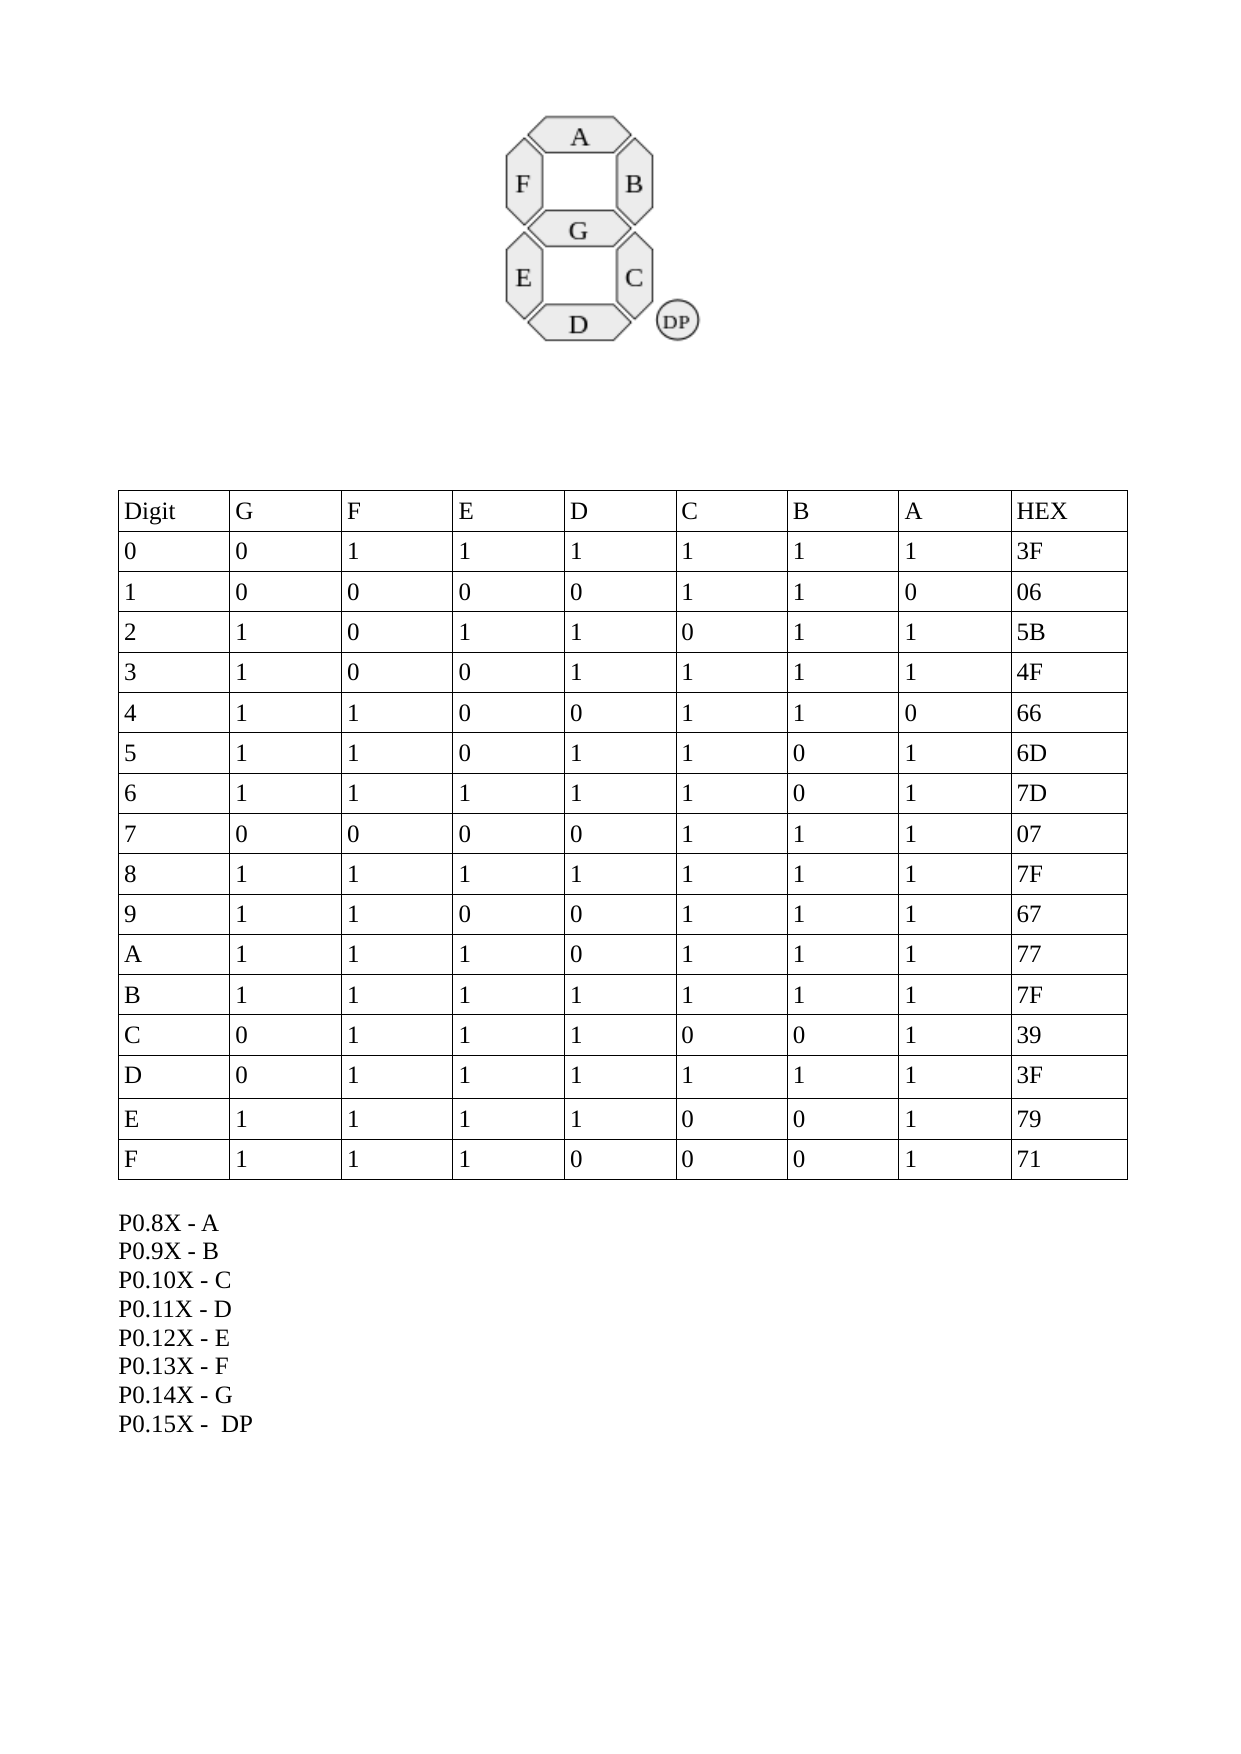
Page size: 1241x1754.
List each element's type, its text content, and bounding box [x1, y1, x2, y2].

table_cell 7F [1012, 975, 1127, 1014]
table_cell 1 [230, 935, 341, 974]
table_cell 1 [565, 854, 676, 893]
table_cell 1 [899, 774, 1011, 813]
table_cell 1 [230, 895, 341, 934]
table_cell 1 [899, 1140, 1011, 1179]
table_cell 0 [565, 814, 676, 853]
table_cell 1 [788, 612, 898, 652]
table_cell 1 [342, 1056, 452, 1098]
table_cell 1 [677, 895, 787, 934]
table_cell 1 [565, 774, 676, 813]
table_cell 1 [677, 572, 787, 611]
table_cell 1 [677, 532, 787, 571]
table_cell 1 [899, 1015, 1011, 1055]
table_cell 1 [342, 895, 452, 934]
table_cell 1 [899, 895, 1011, 934]
table_cell 0 [342, 572, 452, 611]
table_cell 0 [788, 774, 898, 813]
table_cell 0 [453, 653, 564, 692]
table_cell 1 [342, 693, 452, 732]
table_cell 07 [1012, 814, 1127, 853]
table_cell 0 [453, 733, 564, 772]
table_header HEX [1012, 491, 1127, 531]
table_cell 1 [453, 1099, 564, 1138]
table_cell 7 [119, 814, 229, 853]
table_cell 1 [899, 1056, 1011, 1098]
table_cell 1 [565, 1056, 676, 1098]
table_cell 0 [899, 693, 1011, 732]
table_cell 0 [565, 572, 676, 611]
table_cell 3 [119, 653, 229, 692]
table_cell 1 [565, 653, 676, 692]
table_cell 0 [119, 532, 229, 571]
table_cell 0 [677, 1015, 787, 1055]
table_cell F [119, 1140, 229, 1179]
table_cell 1 [677, 854, 787, 893]
table_header D [565, 491, 676, 531]
table_cell 0 [453, 572, 564, 611]
table_cell 0 [788, 1015, 898, 1055]
table_cell 1 [788, 693, 898, 732]
table_cell 1 [788, 935, 898, 974]
table_cell 1 [453, 1015, 564, 1055]
table_cell 0 [230, 532, 341, 571]
table_cell 1 [342, 733, 452, 772]
table_cell 0 [677, 1099, 787, 1138]
table_cell 1 [788, 854, 898, 893]
table_header E [453, 491, 564, 531]
table_cell 0 [677, 1140, 787, 1179]
table_cell E [119, 1099, 229, 1138]
table_cell 1 [342, 975, 452, 1014]
table_cell 0 [453, 814, 564, 853]
table_cell 1 [788, 532, 898, 571]
table_cell 0 [230, 814, 341, 853]
table_cell 1 [899, 612, 1011, 652]
table_cell 9 [119, 895, 229, 934]
table_cell 1 [677, 935, 787, 974]
table_cell 0 [565, 935, 676, 974]
table_cell 2 [119, 612, 229, 652]
table_cell 1 [899, 975, 1011, 1014]
table_cell 0 [453, 693, 564, 732]
table_cell 0 [899, 572, 1011, 611]
text P0.8X - A [118, 1208, 1122, 1236]
table_cell 0 [565, 1140, 676, 1179]
text P0.15X - DP [118, 1409, 1122, 1438]
table_cell 1 [565, 1015, 676, 1055]
table_cell 0 [565, 693, 676, 732]
table_cell 0 [453, 895, 564, 934]
table_cell 1 [342, 854, 452, 893]
table_cell 7F [1012, 854, 1127, 893]
table_cell 3F [1012, 1056, 1127, 1098]
table_cell 1 [677, 693, 787, 732]
table_cell 1 [230, 1099, 341, 1138]
table_cell 06 [1012, 572, 1127, 611]
table_cell 1 [230, 612, 341, 652]
table_header B [788, 491, 898, 531]
table_header A [899, 491, 1011, 531]
table_cell 1 [788, 572, 898, 611]
table_cell A [119, 935, 229, 974]
table_cell 0 [342, 653, 452, 692]
table_cell 0 [230, 572, 341, 611]
table_cell 79 [1012, 1099, 1127, 1138]
table_cell 6 [119, 774, 229, 813]
table_cell 1 [788, 1056, 898, 1098]
table_cell 1 [342, 774, 452, 813]
table_cell 7D [1012, 774, 1127, 813]
table_cell 77 [1012, 935, 1127, 974]
table_cell 1 [899, 854, 1011, 893]
table_cell 1 [677, 653, 787, 692]
table_cell 1 [230, 733, 341, 772]
table_cell 39 [1012, 1015, 1127, 1055]
table_cell C [119, 1015, 229, 1055]
table_cell 1 [453, 612, 564, 652]
table_cell 5 [119, 733, 229, 772]
table_cell 0 [342, 814, 452, 853]
table_cell 1 [342, 935, 452, 974]
table_cell 1 [788, 653, 898, 692]
text P0.11X - D [118, 1294, 1122, 1323]
table_cell 1 [899, 935, 1011, 974]
table_cell 0 [230, 1015, 341, 1055]
table_cell 1 [677, 814, 787, 853]
table_cell 1 [453, 854, 564, 893]
table_cell 1 [677, 975, 787, 1014]
table_cell 1 [788, 895, 898, 934]
table_cell 0 [230, 1056, 341, 1098]
table_header Digit [119, 491, 229, 531]
picture [412, 52, 757, 396]
table_cell 1 [342, 1140, 452, 1179]
table_cell 1 [788, 814, 898, 853]
table_cell 1 [342, 532, 452, 571]
table_cell 1 [453, 935, 564, 974]
text P0.14X - G [118, 1380, 1122, 1409]
table_cell 1 [565, 1099, 676, 1138]
table_cell 66 [1012, 693, 1127, 732]
text P0.10X - C [118, 1265, 1122, 1294]
table_cell 6D [1012, 733, 1127, 772]
table_cell 1 [899, 814, 1011, 853]
table_cell 0 [677, 612, 787, 652]
table_cell 1 [677, 733, 787, 772]
table_cell 1 [899, 1099, 1011, 1138]
table_cell 1 [899, 733, 1011, 772]
table_cell 5B [1012, 612, 1127, 652]
table_cell 1 [565, 532, 676, 571]
table_cell 3F [1012, 532, 1127, 571]
table_header G [230, 491, 341, 531]
table_cell 1 [342, 1015, 452, 1055]
table_cell 1 [899, 532, 1011, 571]
table_cell 67 [1012, 895, 1127, 934]
table_cell 1 [230, 1140, 341, 1179]
table_cell 1 [453, 1056, 564, 1098]
table_cell 1 [899, 653, 1011, 692]
table_cell 1 [230, 774, 341, 813]
table_cell 1 [230, 693, 341, 732]
table_cell 4F [1012, 653, 1127, 692]
table_header F [342, 491, 452, 531]
table_cell 0 [565, 895, 676, 934]
table_cell 71 [1012, 1140, 1127, 1179]
table_header C [677, 491, 787, 531]
table_cell 1 [677, 774, 787, 813]
table_cell 0 [788, 1099, 898, 1138]
table_cell 0 [342, 612, 452, 652]
table_cell 1 [230, 653, 341, 692]
text P0.12X - E [118, 1323, 1122, 1351]
table_cell 1 [565, 733, 676, 772]
table_cell 1 [453, 532, 564, 571]
table_cell 0 [788, 733, 898, 772]
text P0.9X - B [118, 1236, 1122, 1265]
table_cell 0 [788, 1140, 898, 1179]
table_cell 1 [230, 854, 341, 893]
table_cell 1 [788, 975, 898, 1014]
table_cell 1 [342, 1099, 452, 1138]
text P0.13X - F [118, 1351, 1122, 1380]
table_cell 1 [453, 774, 564, 813]
table_cell 1 [677, 1056, 787, 1098]
table_cell 8 [119, 854, 229, 893]
table_cell D [119, 1056, 229, 1098]
table_cell 1 [453, 975, 564, 1014]
table_cell 1 [119, 572, 229, 611]
table_cell 4 [119, 693, 229, 732]
table_cell 1 [565, 612, 676, 652]
table_cell 1 [453, 1140, 564, 1179]
table_cell 1 [565, 975, 676, 1014]
table_cell B [119, 975, 229, 1014]
table_cell 1 [230, 975, 341, 1014]
